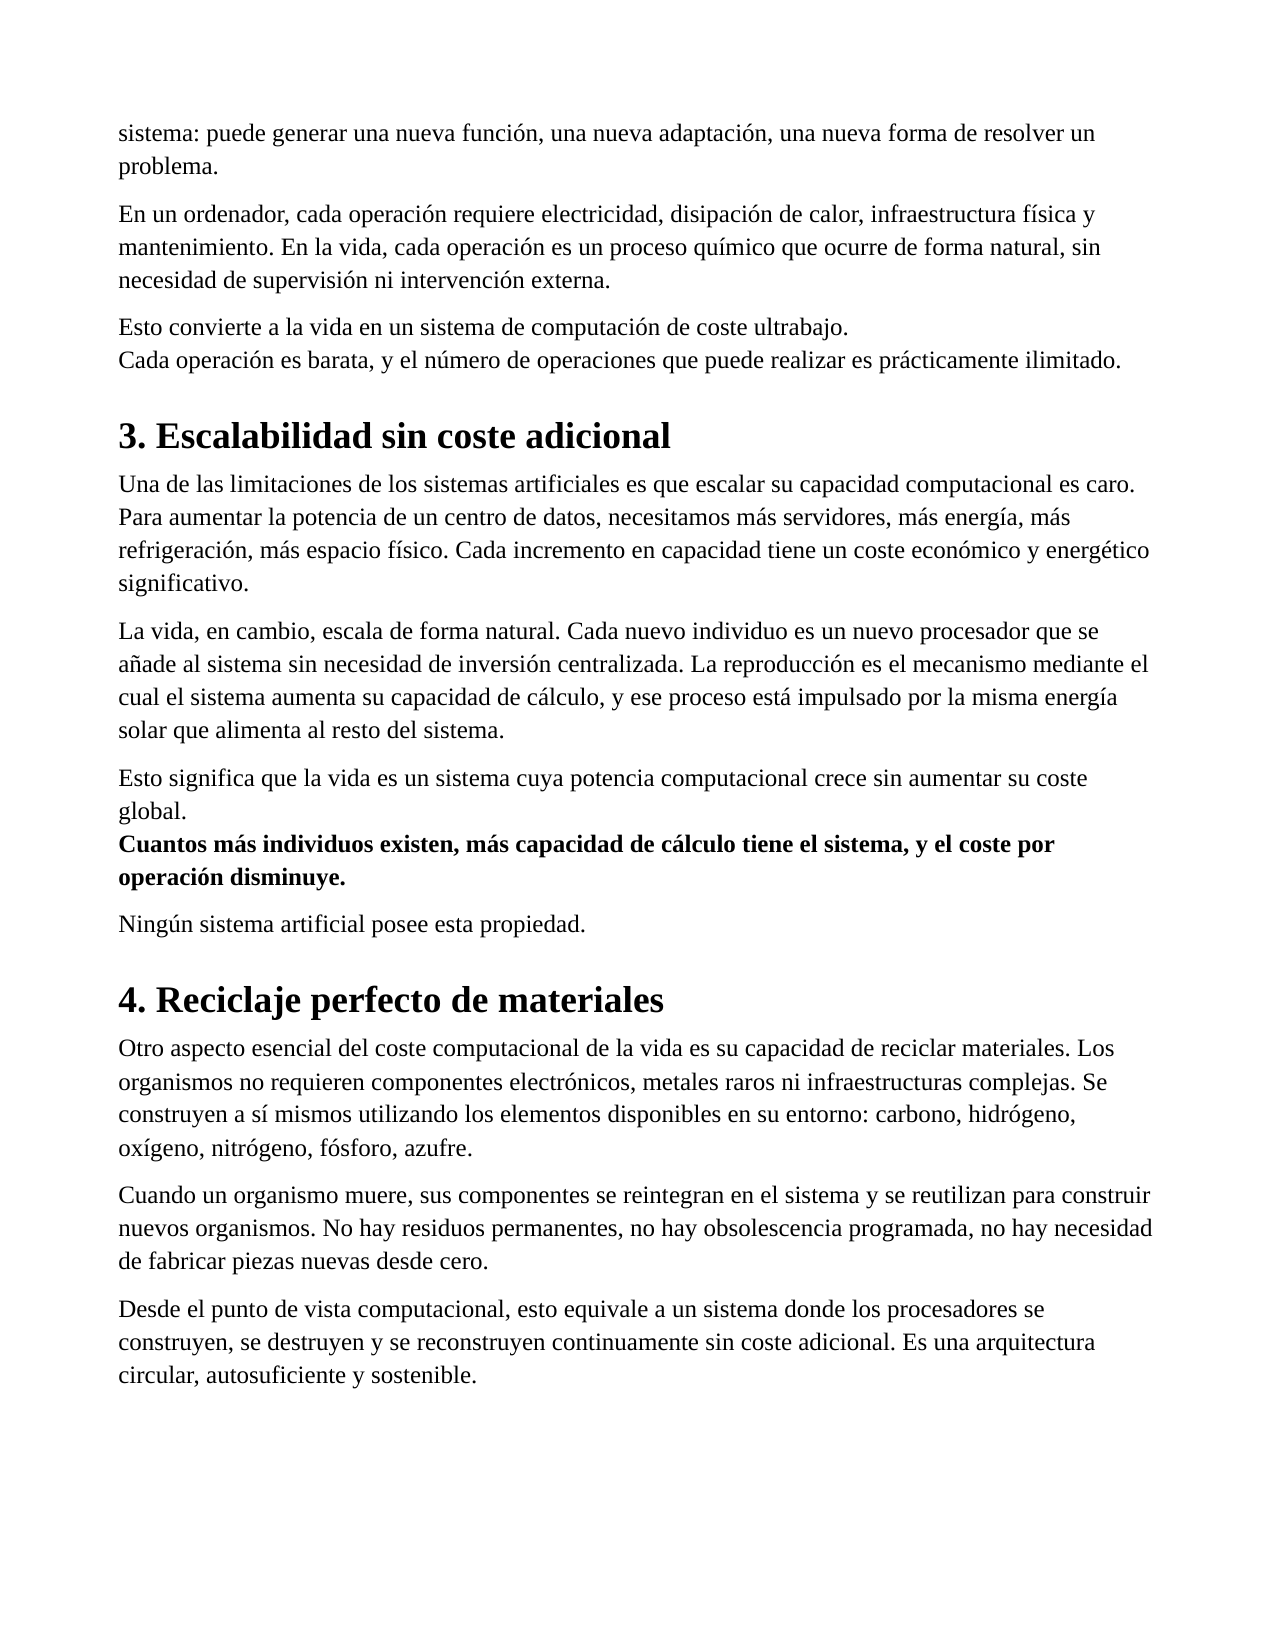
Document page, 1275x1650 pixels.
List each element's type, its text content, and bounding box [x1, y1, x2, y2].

text En un ordenador, cada operación requiere electricidad, disipación de calor, infraestructura física y mantenimiento. En la vida, cada operación es un proceso químico que ocurre de forma natural, sin necesidad de supervisión ni intervención externa. [118, 199, 1157, 293]
text La vida, en cambio, escala de forma natural. Cada nuevo individuo es un nuevo procesador que se añade al sistema sin necesidad de inversión centralizada. La reproducción es el mecanismo mediante el cual el sistema aumenta su capacidad de cálculo, y ese proceso está impulsado por la misma energía solar que alimenta al resto del sistema. [118, 616, 1157, 744]
text sistema: puede generar una nueva función, una nueva adaptación, una nueva forma de resolver un problema. [118, 118, 1157, 180]
text Cuando un organismo muere, sus componentes se reintegran en el sistema y se reutilizan para construir nuevos organismos. No hay residuos permanentes, no hay obsolescencia programada, no hay necesidad de fabricar piezas nuevas desde cero. [118, 1180, 1157, 1275]
subtitle 4. Reciclaje perfecto de materiales [118, 978, 1157, 1021]
text Esto significa que la vida es un sistema cuya potencia computacional crece sin aumentar su coste global. Cuantos más individuos existen, más capacidad de cálculo tiene el sistema, y el coste por operación disminuye. [118, 763, 1157, 891]
text Otro aspecto esencial del coste computacional de la vida es su capacidad de reciclar materiales. Los organismos no requieren componentes electrónicos, metales raros ni infraestructuras complejas. Se construyen a sí mismos utilizando los elementos disponibles en su entorno: carbono, hidrógeno, oxígeno, nitrógeno, fósforo, azufre. [118, 1033, 1157, 1161]
text Una de las limitaciones de los sistemas artificiales es que escalar su capacidad computacional es caro. Para aumentar la potencia de un centro de datos, necesitamos más servidores, más energía, más refrigeración, más espacio físico. Cada incremento en capacidad tiene un coste económico y energético significativo. [118, 469, 1157, 597]
text Esto convierte a la vida en un sistema de computación de coste ultrabajo. Cada operación es barata, y el número de operaciones que puede realizar es prácticamente ilimitado. [118, 312, 1157, 374]
text Desde el punto de vista computacional, esto equivale a un sistema donde los procesadores se construyen, se destruyen y se reconstruyen continuamente sin coste adicional. Es una arquitectura circular, autosuficiente y sostenible. [118, 1294, 1157, 1389]
text Ningún sistema artificial posee esta propiedad. [118, 909, 1157, 938]
subtitle 3. Escalabilidad sin coste adicional [118, 414, 1157, 457]
